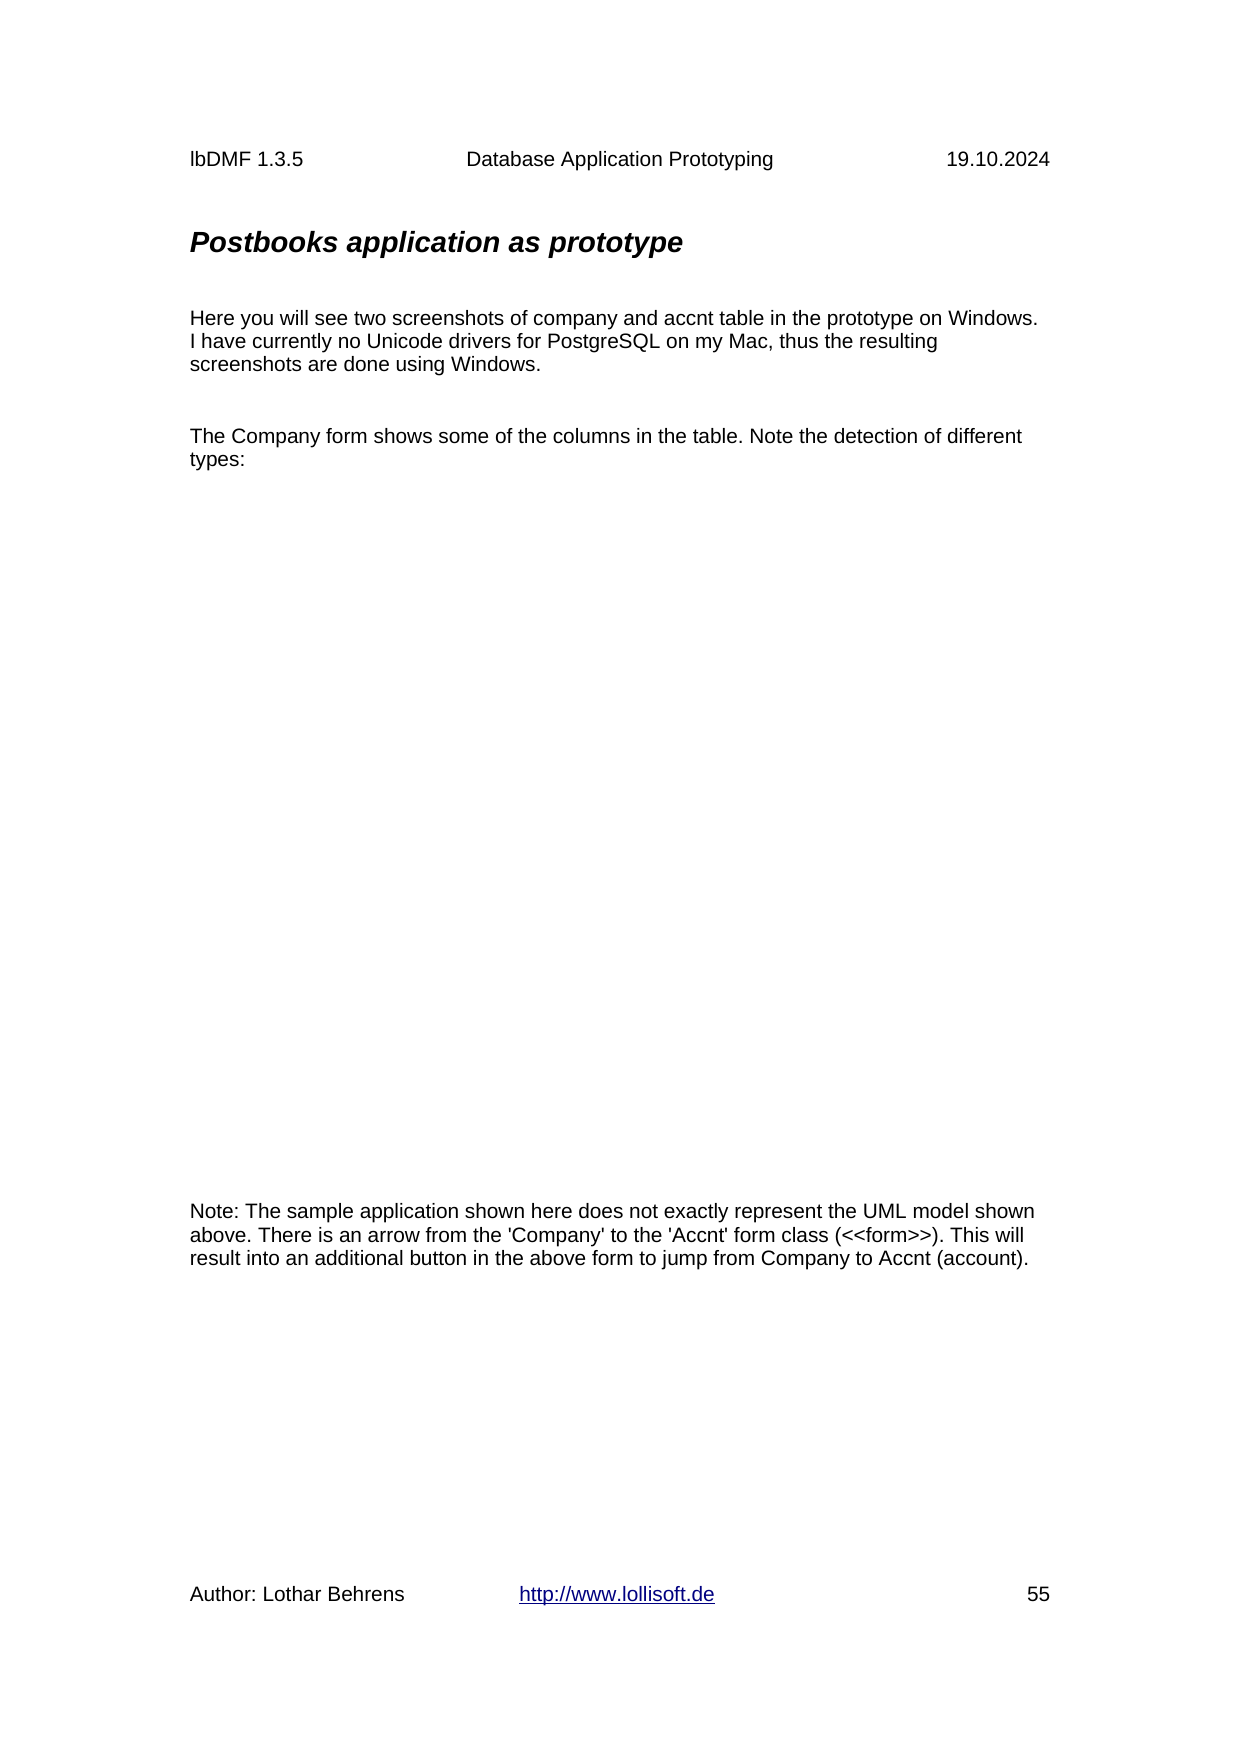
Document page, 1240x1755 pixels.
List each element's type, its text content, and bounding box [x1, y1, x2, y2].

text The Company form shows some of the columns in the table. Note the detection of different types: [189, 424, 1050, 471]
text Here you will see two screenshots of company and accnt table in the prototype on Windows. I have currently no Unicode drivers for PostgreSQL on my Mac, thus the resulting screenshots are done using Windows. [189, 306, 1050, 376]
text Note: The sample application shown here does not exactly represent the UML model shown above. There is an arrow from the 'Company' to the 'Accnt' form class (<<form>>). This will result into an additional button in the above form to jump from Company to Accnt (account). [189, 1200, 1050, 1270]
subtitle Postbooks application as prototype [189, 226, 1050, 258]
